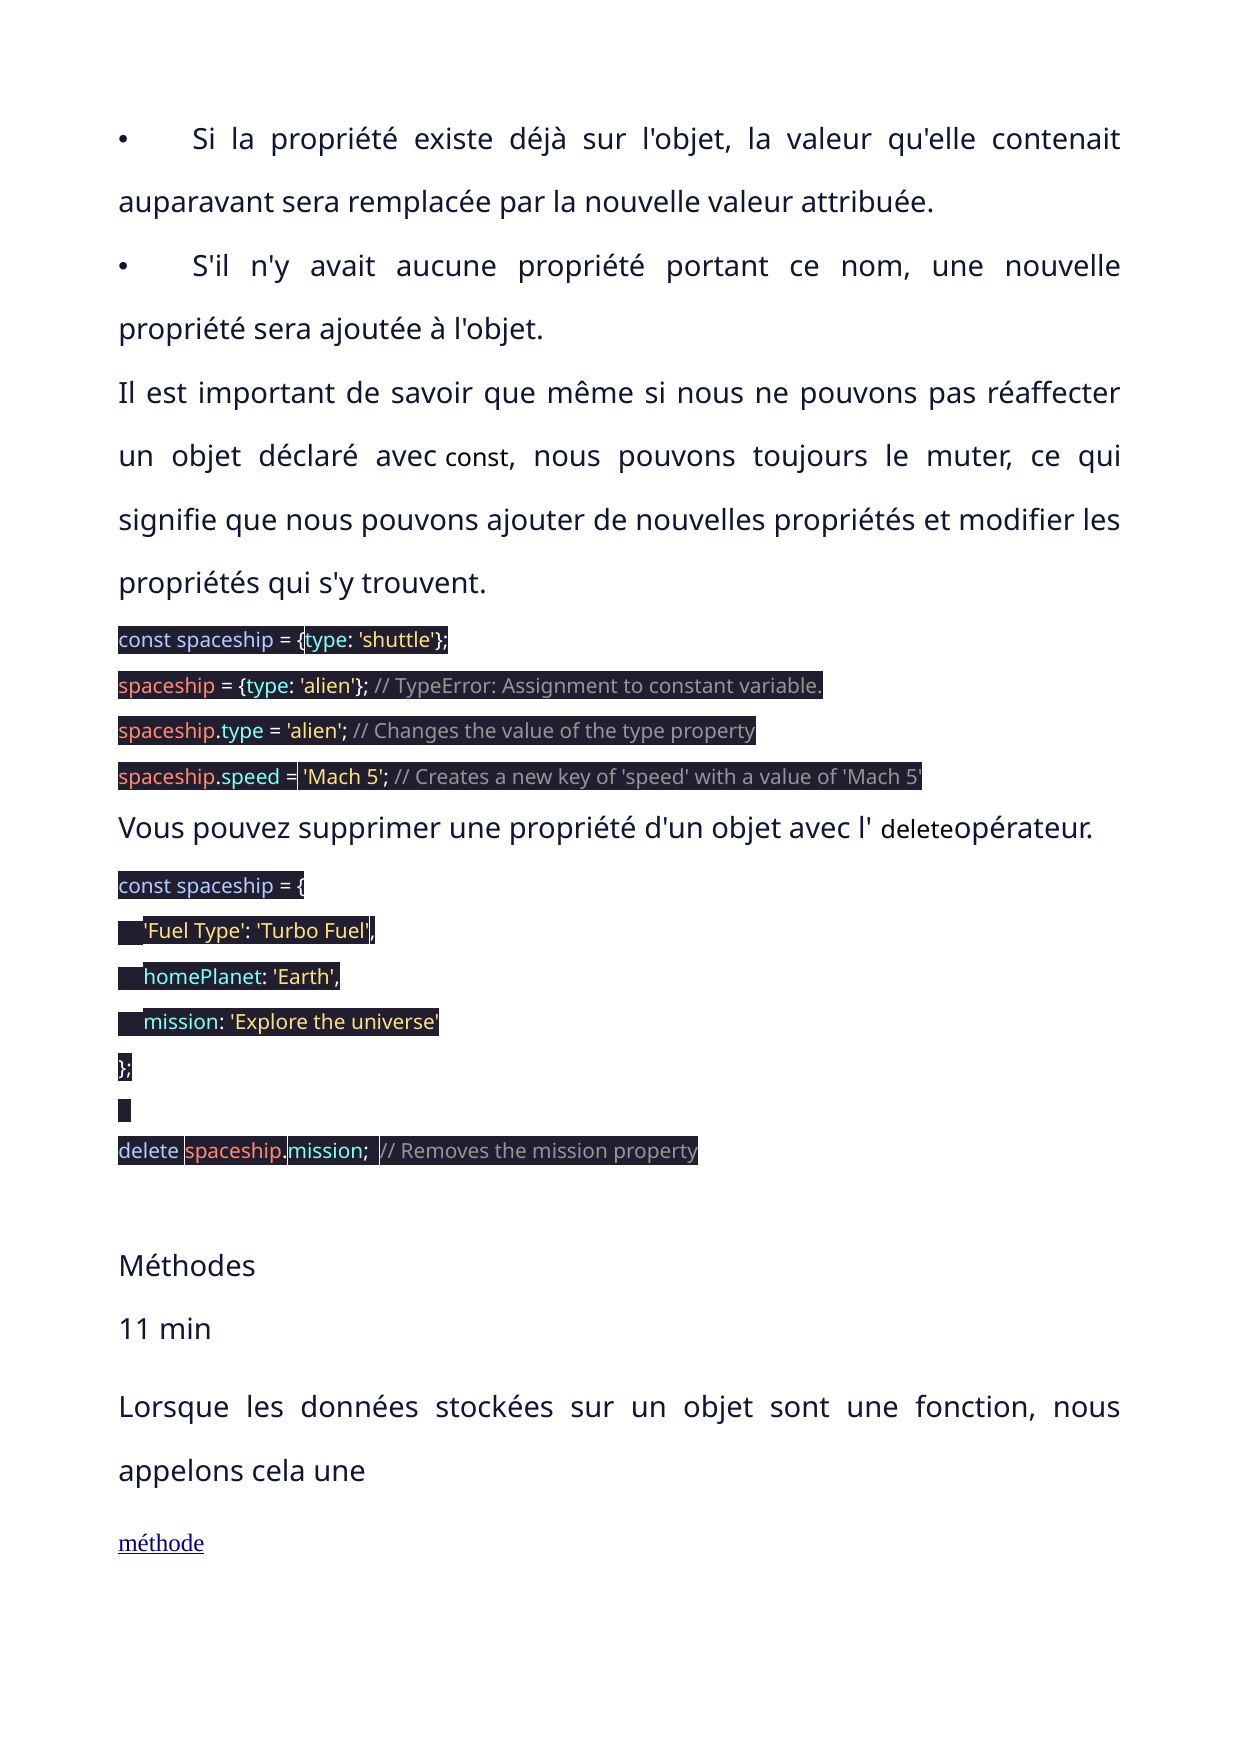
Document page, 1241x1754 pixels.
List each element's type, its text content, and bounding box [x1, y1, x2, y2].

text Lorsque les données stockées sur un objet sont une fonction, nous appelons cela une [118, 1387, 1122, 1490]
text 'Fuel Type': 'Turbo Fuel', [118, 916, 1122, 945]
list S'il n'y avait aucune propriété portant ce nom, une nouvelle propriété sera ajoutée à l'objet. [118, 245, 1122, 348]
list Si la propriété existe déjà sur l'objet, la valeur qu'elle contenait auparavant sera remplacée par la nouvelle valeur attribuée. [118, 118, 1122, 221]
text 11 min [118, 1308, 1122, 1348]
text spaceship = {type: 'alien'}; // TypeError: Assignment to constant variable. [118, 671, 1122, 699]
text delete spaceship.mission; // Removes the mission property [118, 1136, 1122, 1165]
text Vous pouvez supprimer une propriété d'un objet avec l' deleteopérateur. [118, 807, 1122, 847]
text spaceship.type = 'alien'; // Changes the value of the type property [118, 716, 1122, 745]
subtitle Méthodes [118, 1245, 1122, 1285]
text méthode [118, 1528, 1122, 1557]
text mission: 'Explore the universe' [118, 1007, 1122, 1036]
text spaceship.speed = 'Mach 5'; // Creates a new key of 'speed' with a value of 'Mach 5' [118, 762, 1122, 790]
text homePlanet: 'Earth', [118, 962, 1122, 990]
text const spaceship = {type: 'shuttle'}; [118, 626, 1122, 654]
text Il est important de savoir que même si nous ne pouvons pas réaffecter un objet déclaré avec const, nous pouvons toujours le muter, ce qui signifie que nous pouvons ajouter de nouvelles propriétés et modifier les propriétés qui s'y trouvent. [118, 372, 1122, 602]
text }; [118, 1053, 1122, 1081]
text const spaceship = { [118, 871, 1122, 899]
